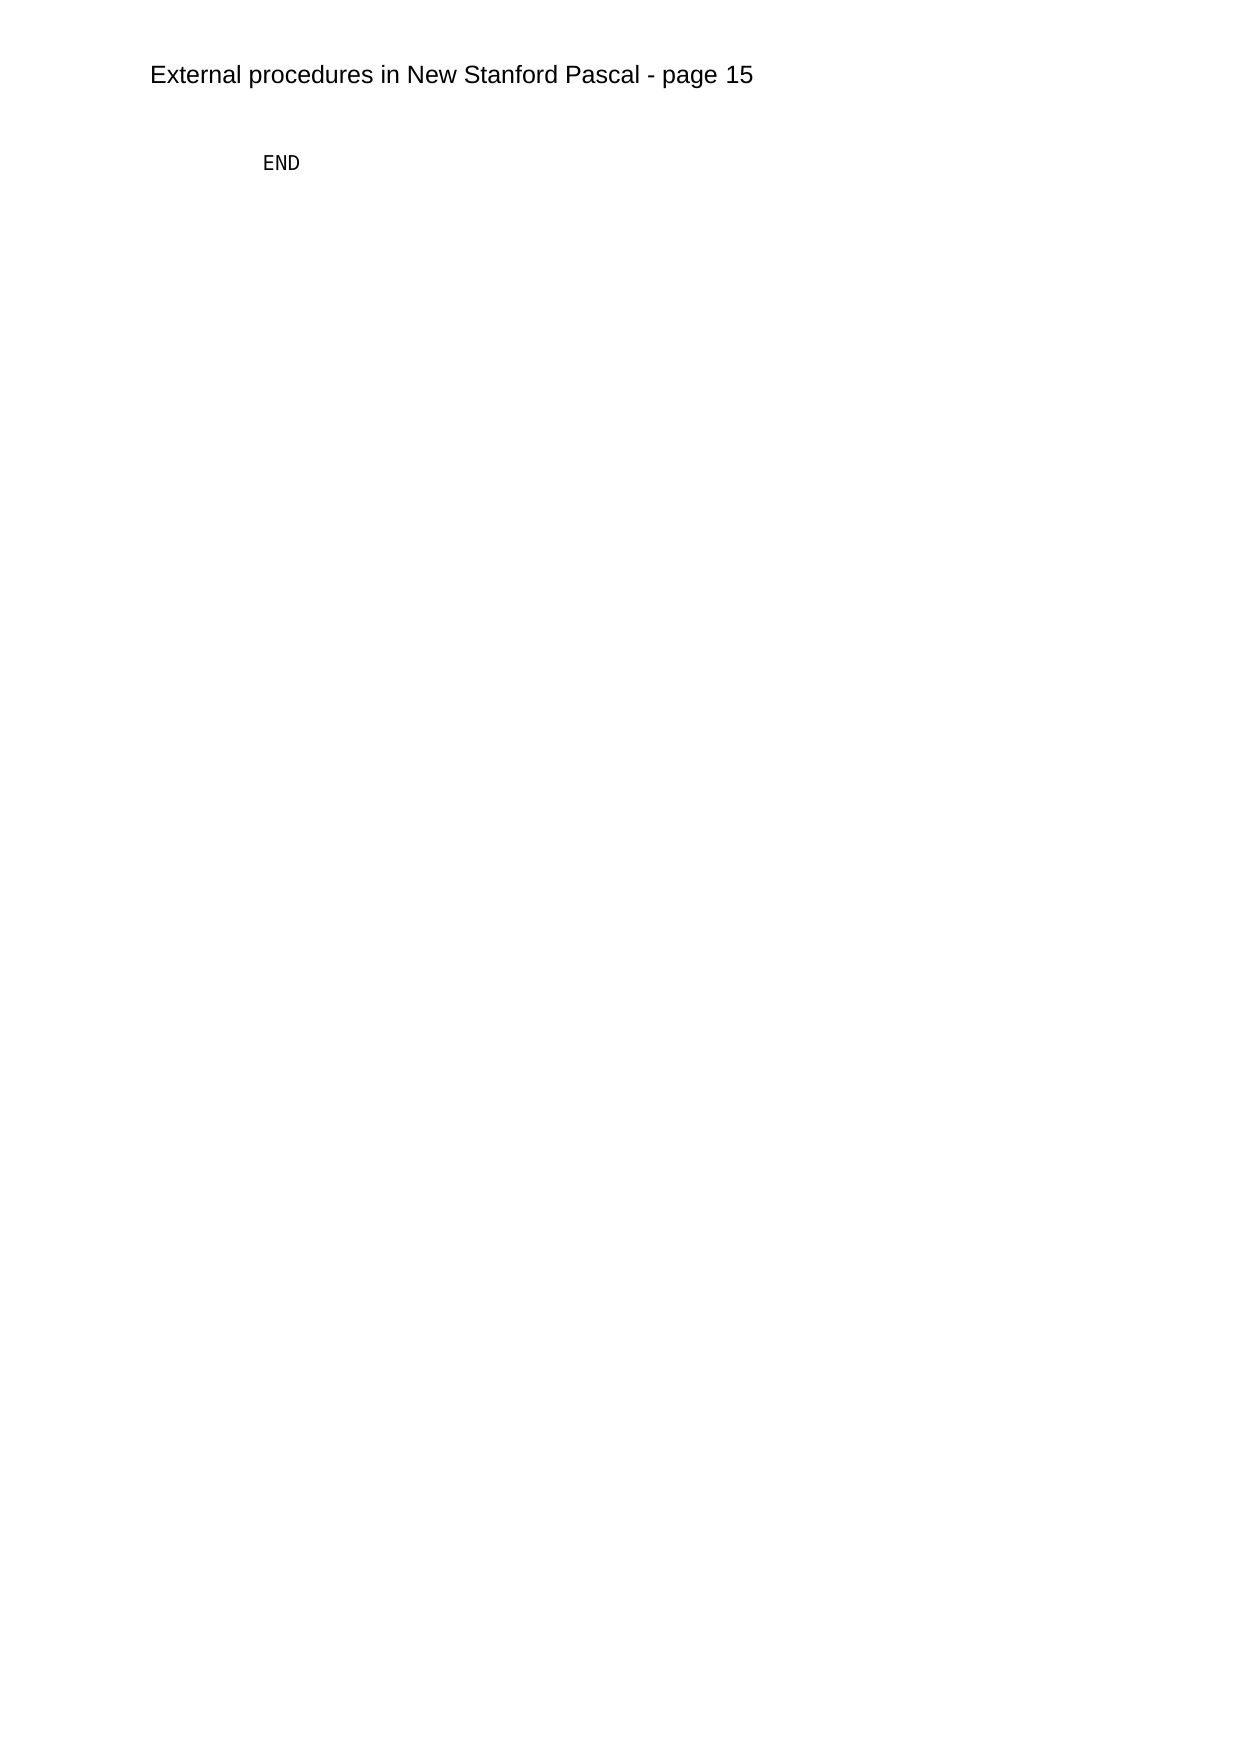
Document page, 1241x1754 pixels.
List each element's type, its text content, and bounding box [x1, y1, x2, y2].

text END [150, 148, 1090, 176]
